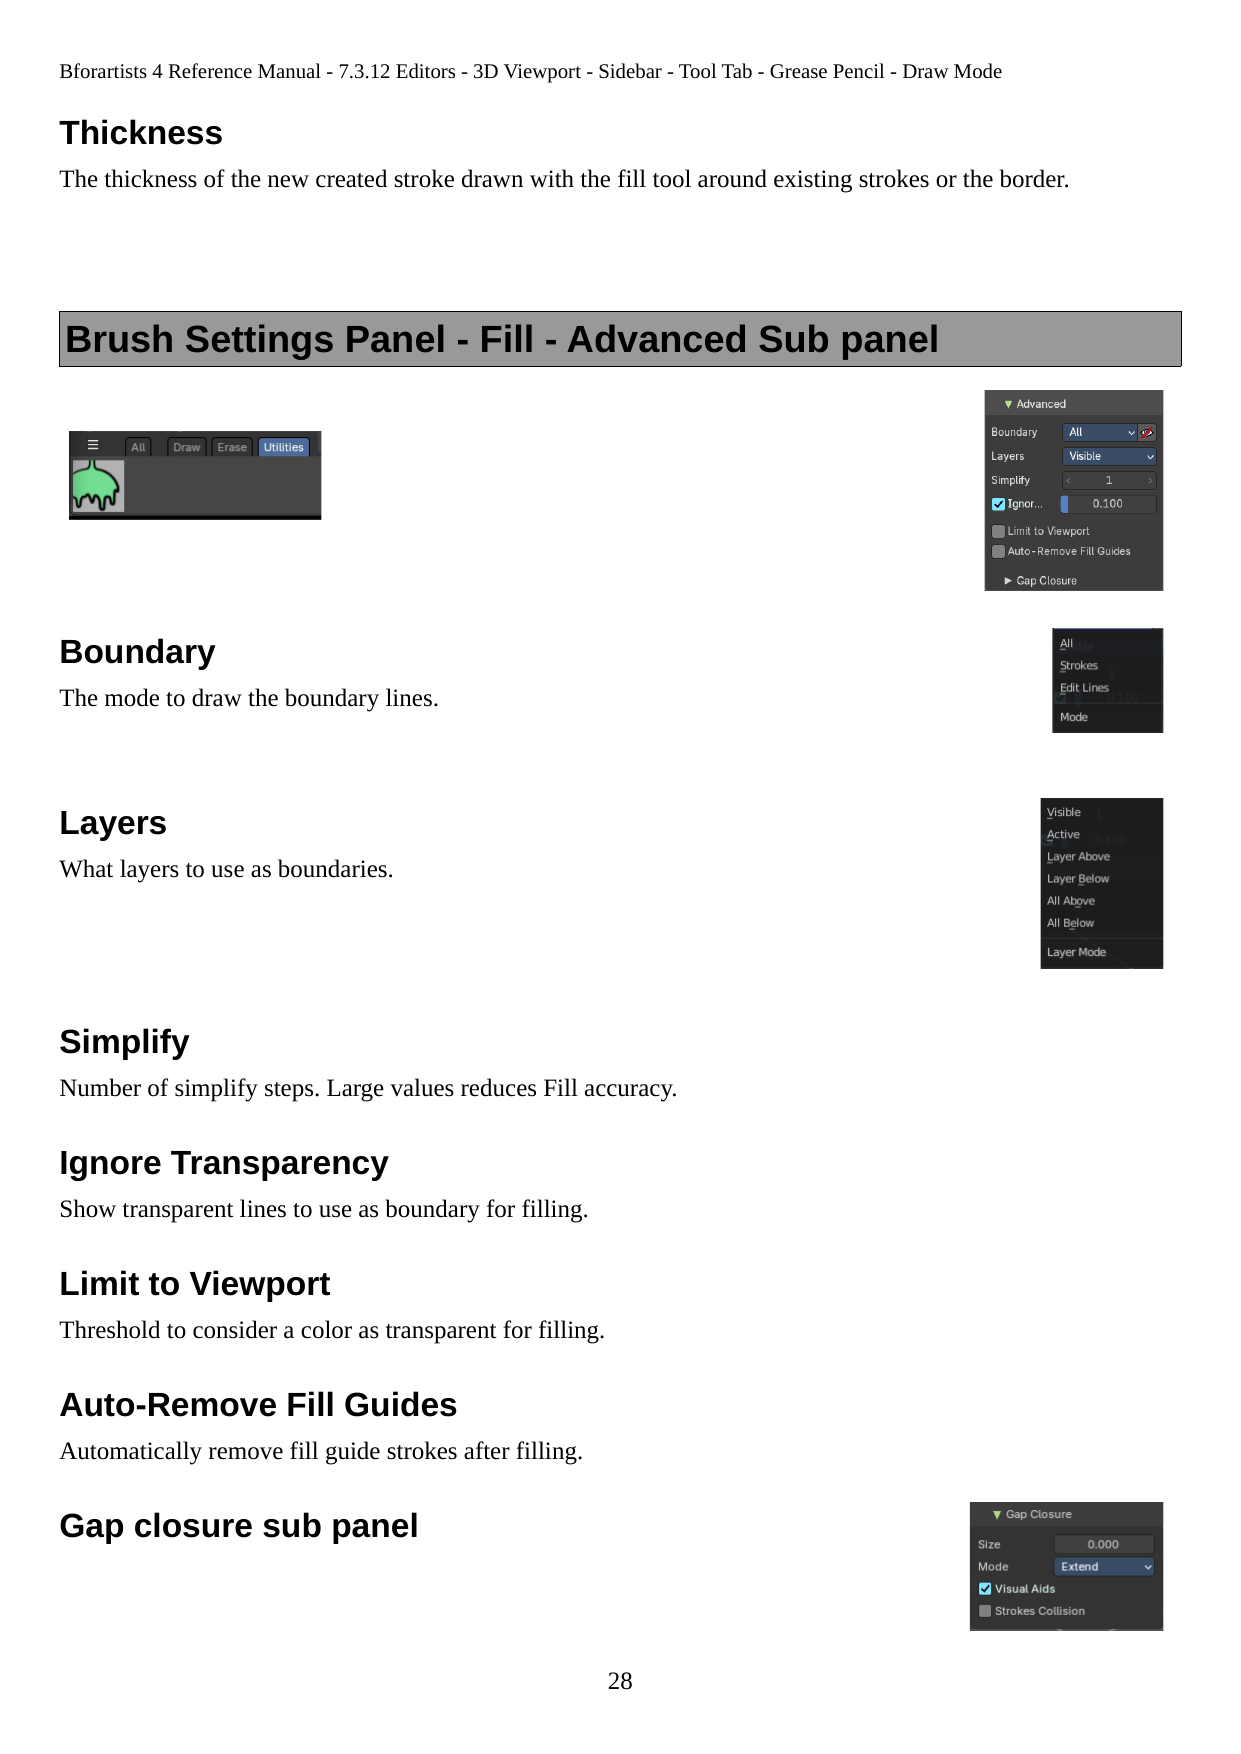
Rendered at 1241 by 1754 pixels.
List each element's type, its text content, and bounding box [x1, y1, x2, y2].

text Show transparent lines to use as boundary for filling. [59, 1194, 1181, 1223]
text The thickness of the new created stroke drawn with the fill tool around existing strokes or the border. [59, 164, 1181, 192]
subtitle [1164, 1506, 1181, 1544]
subtitle Layers [59, 802, 1040, 841]
subtitle Auto-Remove Fill Guides [59, 1385, 1181, 1423]
subtitle Ignore Transparency [59, 1143, 1181, 1181]
picture [1040, 798, 1164, 969]
picture [1052, 628, 1164, 733]
text Number of simplify steps. Large values reduces Fill accuracy. [59, 1073, 1181, 1102]
subtitle Simplify [59, 1022, 1181, 1060]
text The mode to draw the boundary lines. [59, 683, 1052, 712]
text Threshold to consider a color as transparent for filling. [59, 1315, 1181, 1344]
subtitle Thickness [59, 113, 1181, 151]
text Automatically remove fill guide strokes after filling. [59, 1436, 1181, 1465]
subtitle [1164, 802, 1181, 841]
picture [69, 431, 322, 520]
table_header Brush Settings Panel - Fill - Advanced Sub panel [60, 312, 1181, 366]
picture [969, 1502, 1164, 1631]
picture [984, 390, 1164, 591]
text What layers to use as boundaries. [59, 854, 1040, 882]
subtitle Gap closure sub panel [59, 1506, 969, 1544]
subtitle [1164, 632, 1181, 671]
subtitle Boundary [59, 632, 1052, 671]
subtitle Limit to Viewport [59, 1264, 1181, 1302]
